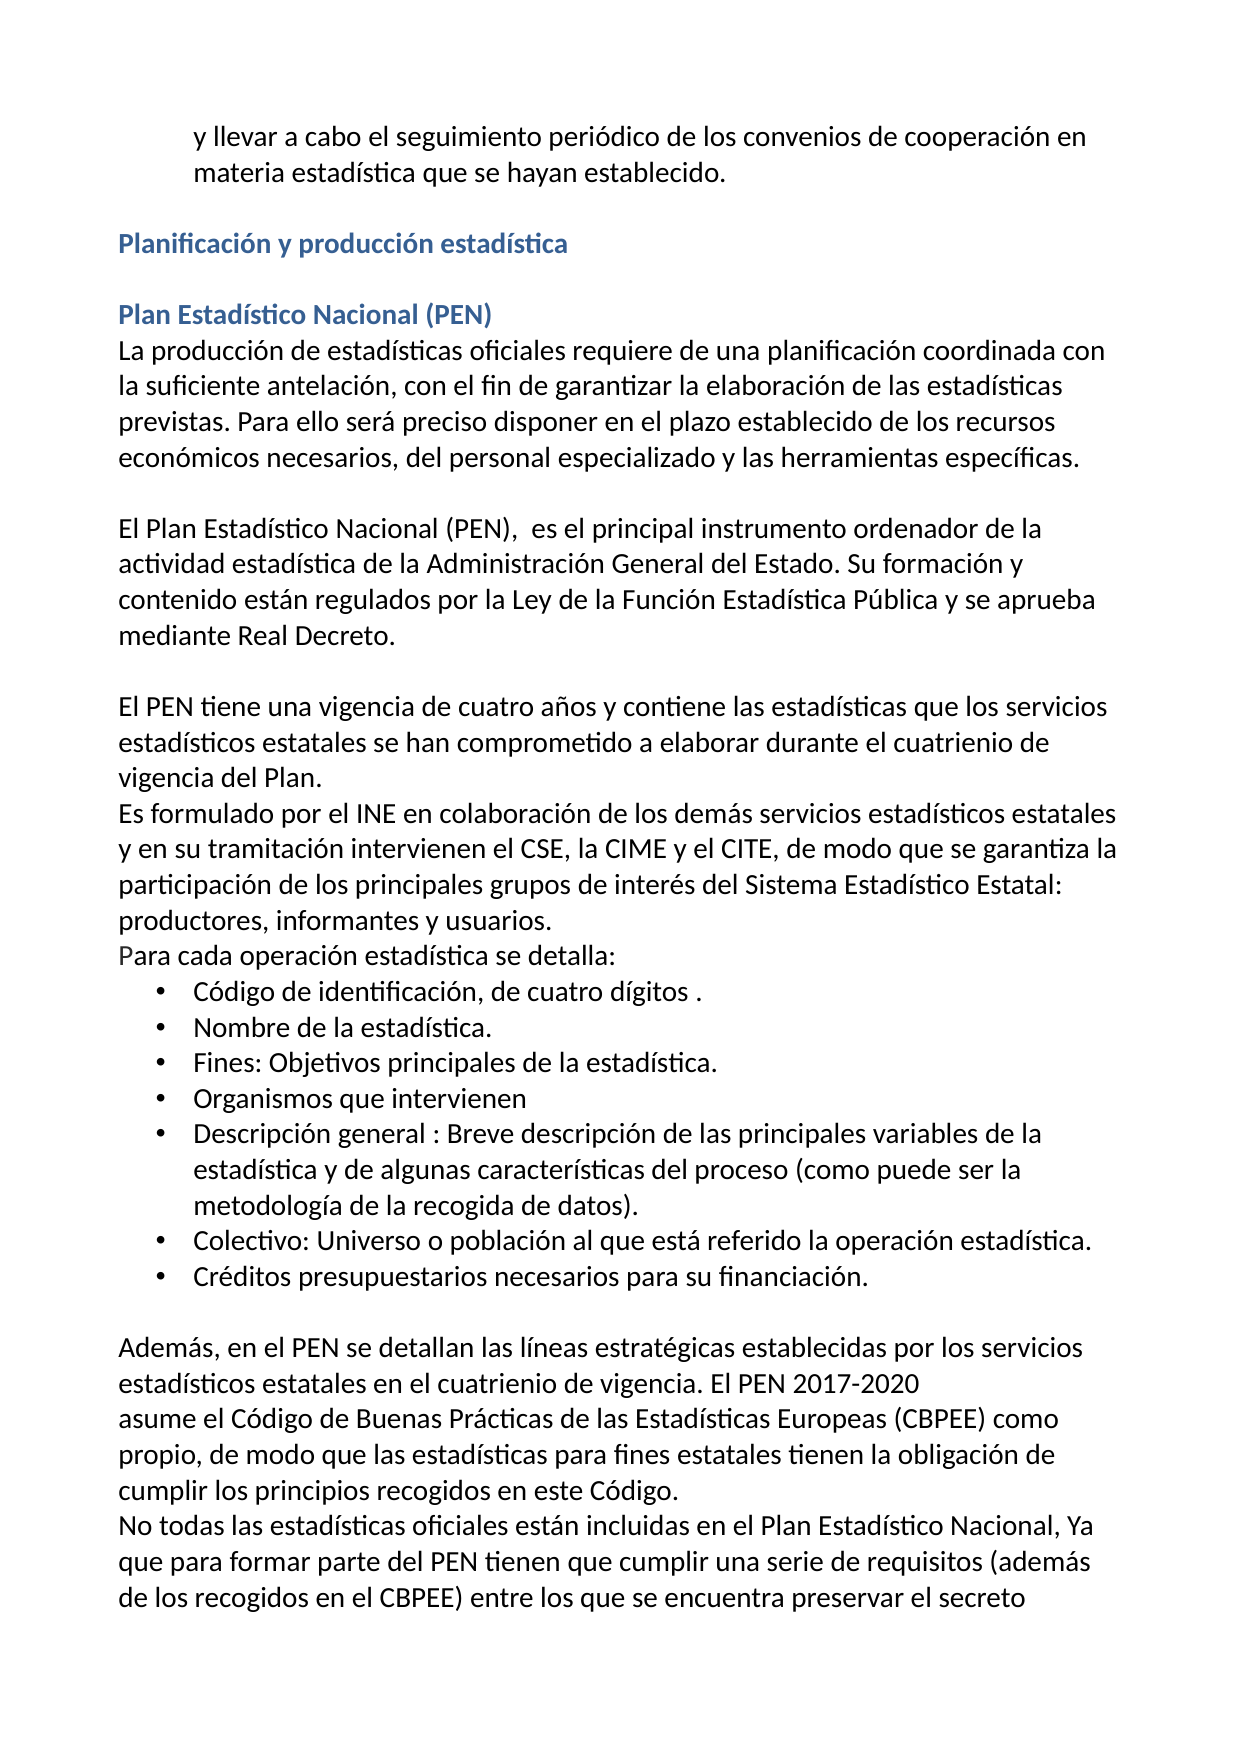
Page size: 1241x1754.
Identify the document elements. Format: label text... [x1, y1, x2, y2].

list Nombre de la estadística. [156, 1009, 1122, 1044]
text El PEN tiene una vigencia de cuatro años y contiene las estadísticas que los servicios [118, 688, 1122, 724]
text propio, de modo que las estadísticas para fines estatales tienen la obligación de cumplir los principios recogidos en este Código. [118, 1436, 1122, 1507]
text Además, en el PEN se detallan las líneas estratégicas establecidas por los servicios [118, 1329, 1122, 1365]
text No todas las estadísticas oficiales están incluidas en el Plan Estadístico Nacional, Ya que para formar parte del PEN tienen que cumplir una serie de requisitos (además de los recogidos en el CBPEE) entre los que se encuentra preservar el secreto [118, 1507, 1122, 1614]
text asume el Código de Buenas Prácticas de las Estadísticas Europeas (CBPEE) como [118, 1401, 1122, 1436]
list Descripción general : Breve descripción de las principales variables de la estadística y de algunas características del proceso (como puede ser la metodología de la recogida de datos). [156, 1116, 1122, 1222]
list Código de identificación, de cuatro dígitos . [156, 973, 1122, 1009]
list Colectivo: Universo o población al que está referido la operación estadística. [156, 1222, 1122, 1258]
text La producción de estadísticas oficiales requiere de una planificación coordinada con la suficiente antelación, con el fin de garantizar la elaboración de las estadísticas previstas. Para ello será preciso disponer en el plazo establecido de los recursos económicos necesarios, del personal especializado y las herramientas específicas. [118, 332, 1122, 474]
list Fines: Objetivos principales de la estadística. [156, 1044, 1122, 1080]
list Organismos que intervienen [156, 1080, 1122, 1116]
text Plan Estadístico Nacional (PEN) [118, 296, 1122, 332]
text Para cada operación estadística se detalla: [118, 937, 1122, 973]
text Es formulado por el INE en colaboración de los demás servicios estadísticos estatales y en su tramitación intervienen el CSE, la CIME y el CITE, de modo que se garantiza la participación de los principales grupos de interés del Sistema Estadístico Estatal: productores, informantes y usuarios. [118, 795, 1122, 937]
list y llevar a cabo el seguimiento periódico de los convenios de cooperación en materia estadística que se hayan establecido. [156, 118, 1122, 189]
list Créditos presupuestarios necesarios para su financiación. [156, 1258, 1122, 1294]
text Planificación y producción estadística [118, 225, 1122, 261]
text El Plan Estadístico Nacional (PEN), es el principal instrumento ordenador de la actividad estadística de la Administración General del Estado. Su formación y contenido están regulados por la Ley de la Función Estadística Pública y se aprueba mediante Real Decreto. [118, 510, 1122, 652]
text estadísticos estatales en el cuatrienio de vigencia. El PEN 2017-2020 [118, 1365, 1122, 1401]
text estadísticos estatales se han comprometido a elaborar durante el cuatrienio de vigencia del Plan. [118, 724, 1122, 795]
